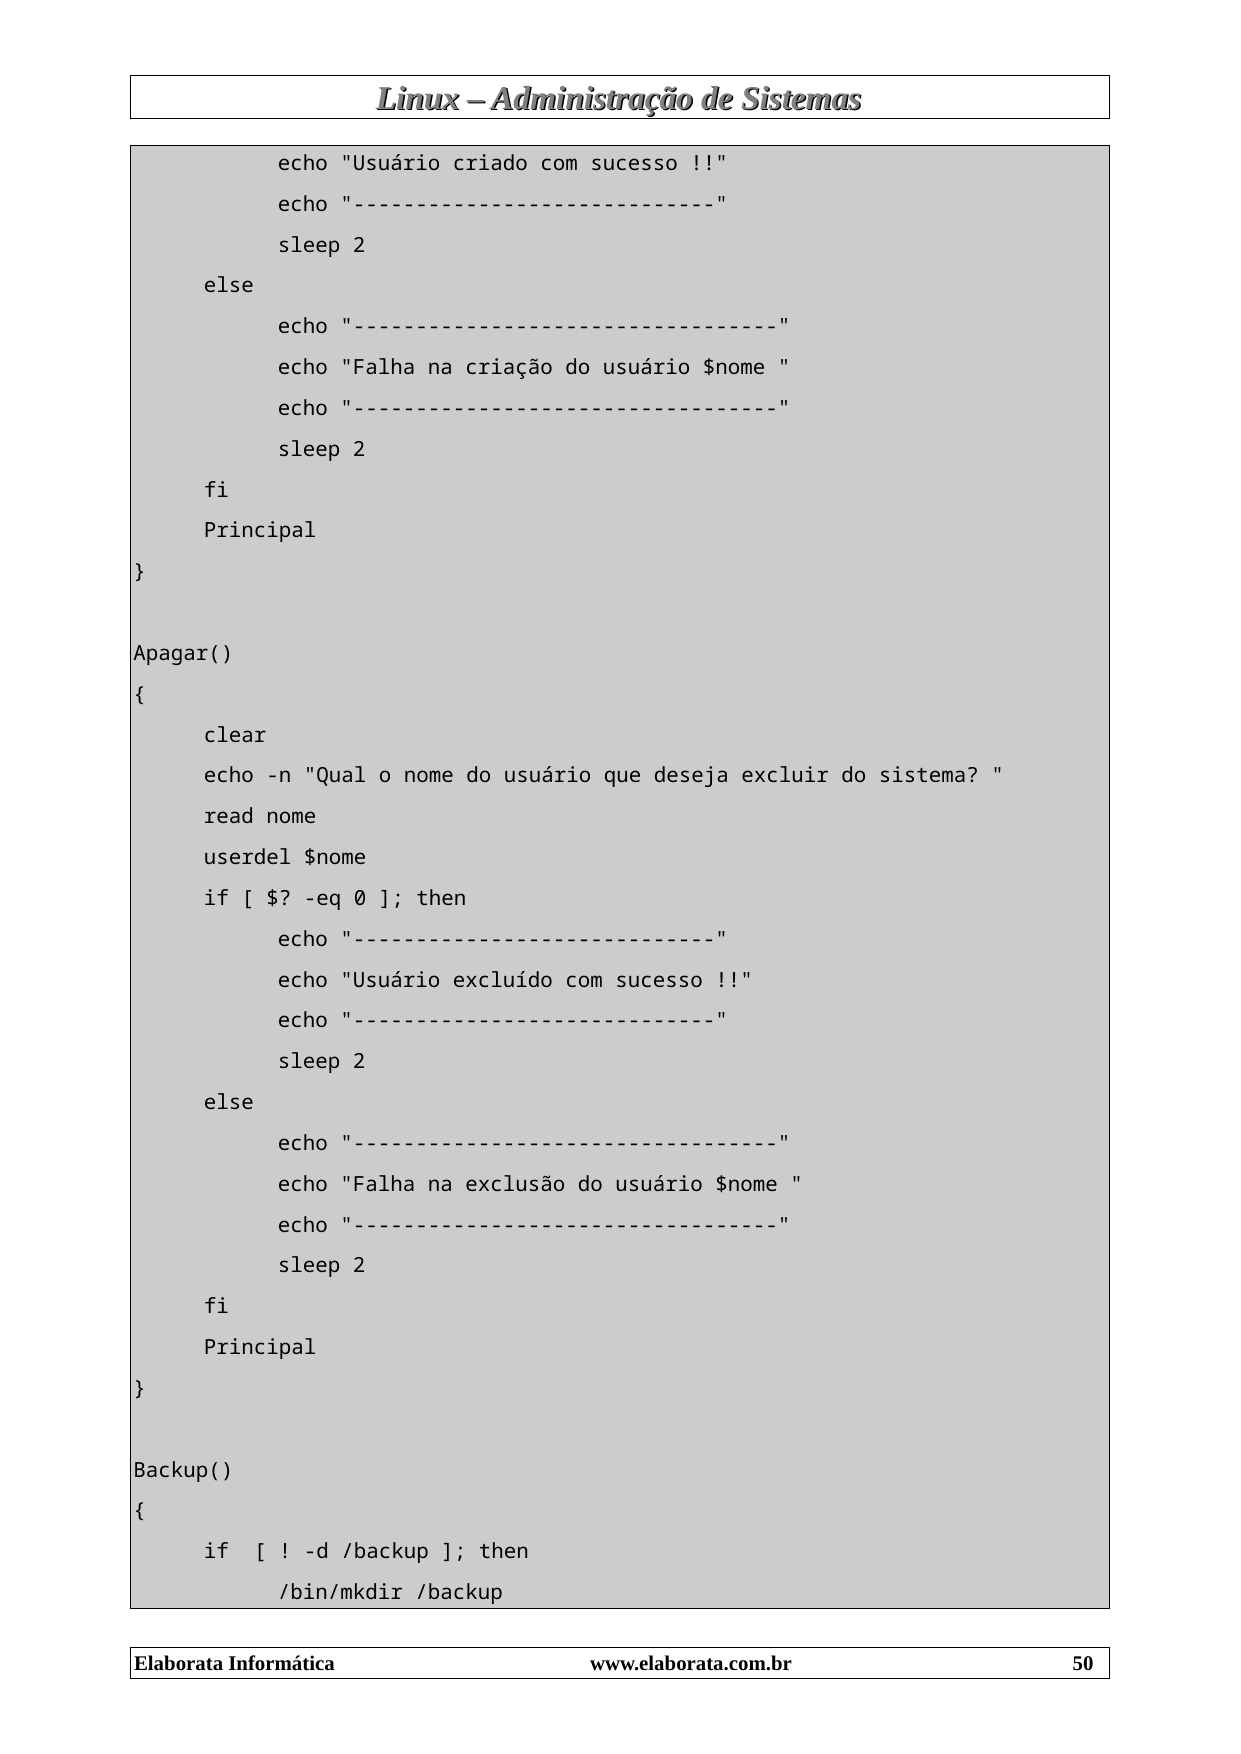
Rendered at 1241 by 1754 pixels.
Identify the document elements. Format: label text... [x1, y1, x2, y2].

text Principal [131, 512, 1109, 544]
text echo "-----------------------------" [131, 186, 1109, 217]
text sleep 2 [131, 1247, 1109, 1279]
text { [131, 1492, 1109, 1524]
text echo "-----------------------------" [131, 1002, 1109, 1034]
text echo "Usuário excluído com sucesso !!" [131, 962, 1109, 993]
text /bin/mkdir /backup [131, 1574, 1109, 1608]
text } [131, 553, 1109, 585]
text echo "----------------------------------" [131, 1125, 1109, 1157]
text echo "----------------------------------" [131, 308, 1109, 340]
text else [131, 1084, 1109, 1116]
text Principal [131, 1329, 1109, 1361]
text if [ ! -d /backup ]; then [131, 1533, 1109, 1565]
text fi [131, 1288, 1109, 1320]
text fi [131, 472, 1109, 503]
text clear [131, 717, 1109, 748]
text Apagar() [131, 635, 1109, 667]
text echo "----------------------------------" [131, 390, 1109, 422]
text Backup() [131, 1452, 1109, 1483]
text { [131, 676, 1109, 707]
text } [131, 1370, 1109, 1402]
text sleep 2 [131, 431, 1109, 462]
text if [ $? -eq 0 ]; then [131, 880, 1109, 912]
text echo "Falha na exclusão do usuário $nome " [131, 1166, 1109, 1197]
text echo "Usuário criado com sucesso !!" [131, 146, 1109, 177]
text echo "-----------------------------" [131, 921, 1109, 952]
text read nome [131, 798, 1109, 830]
text sleep 2 [131, 227, 1109, 258]
text echo "----------------------------------" [131, 1207, 1109, 1238]
text else [131, 267, 1109, 299]
text sleep 2 [131, 1043, 1109, 1075]
text echo -n "Qual o nome do usuário que deseja excluir do sistema? " [131, 757, 1109, 789]
text echo "Falha na criação do usuário $nome " [131, 349, 1109, 381]
text userdel $nome [131, 839, 1109, 871]
